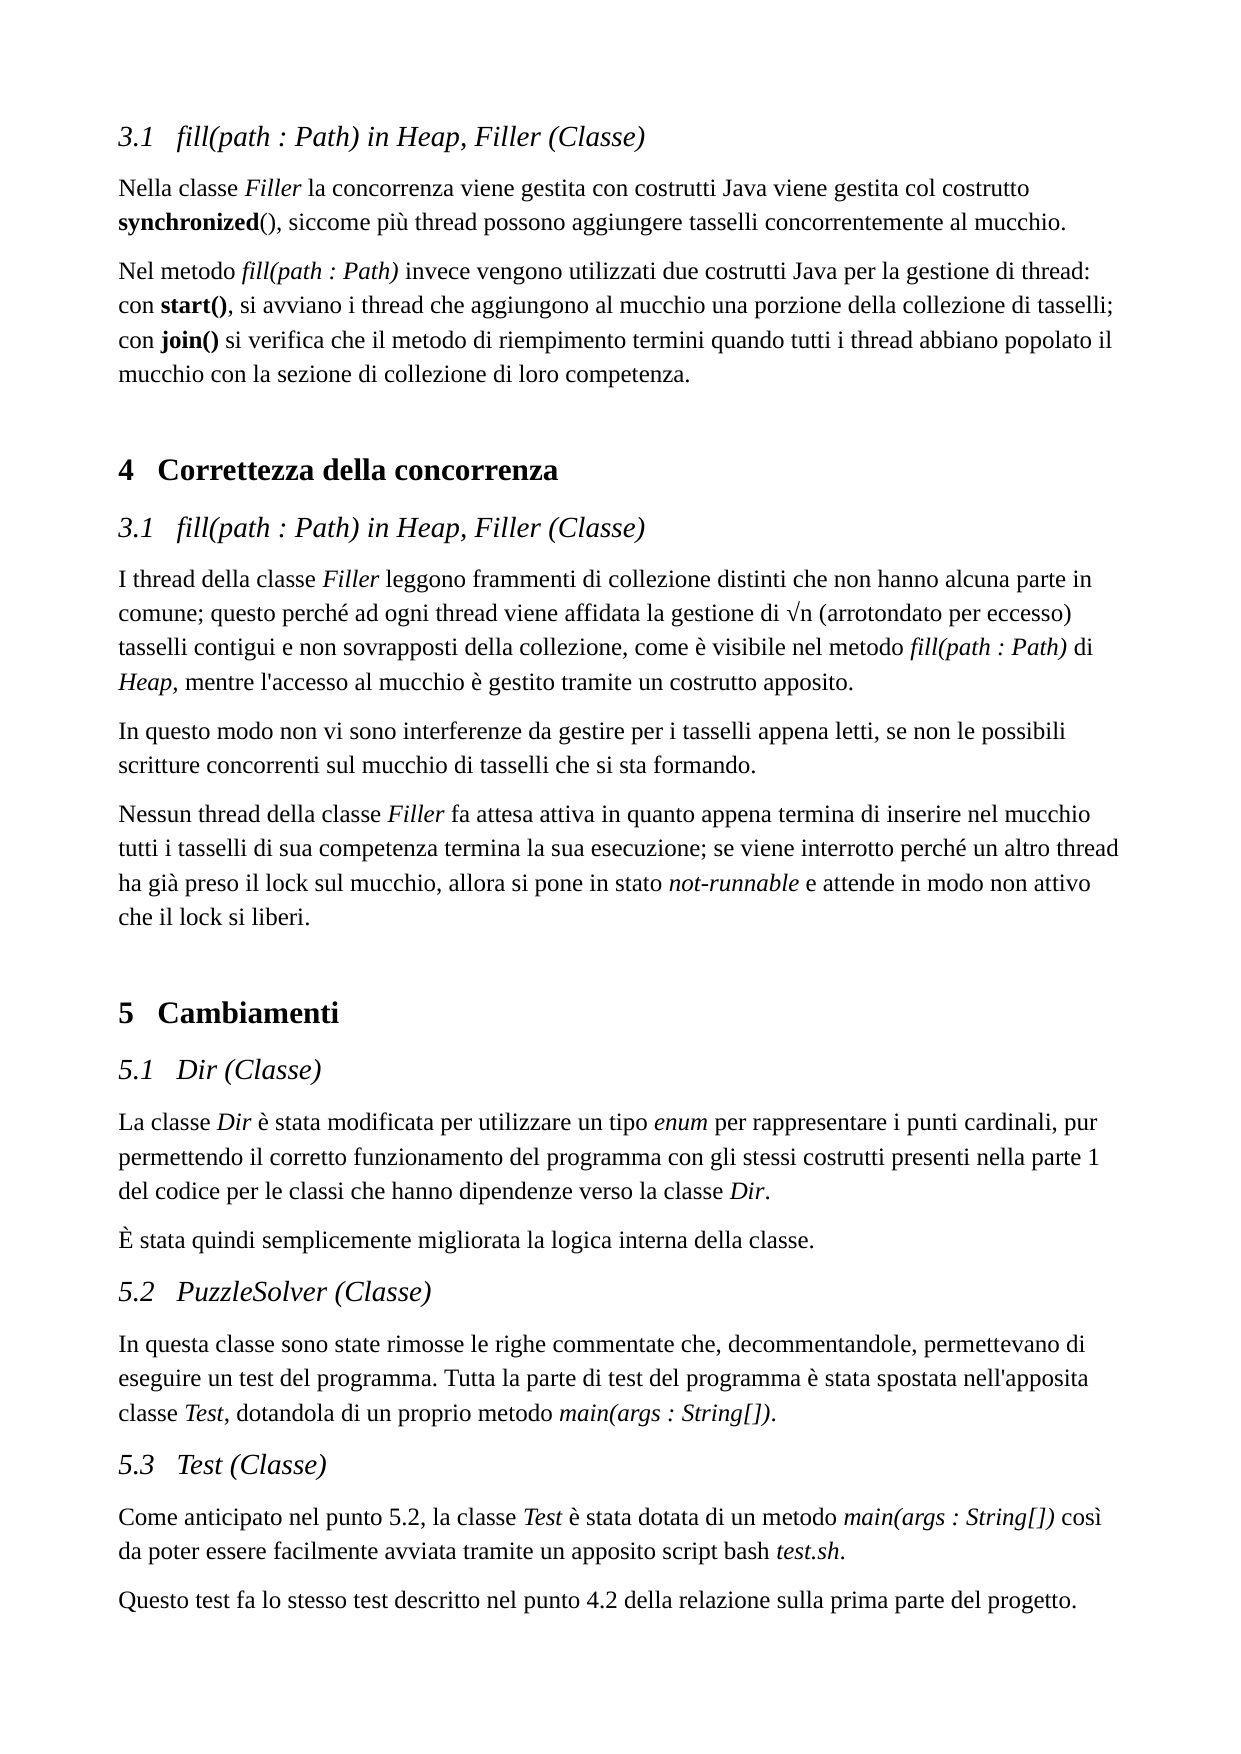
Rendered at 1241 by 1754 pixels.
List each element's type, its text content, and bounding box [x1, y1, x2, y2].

text In questo modo non vi sono interferenze da gestire per i tasselli appena letti, se non le possibili scritture concorrenti sul mucchio di tasselli che si sta formando. [118, 710, 1122, 779]
text Questo test fa lo stesso test descritto nel punto 4.2 della relazione sulla prima parte del progetto. [118, 1585, 1122, 1614]
text Come anticipato nel punto 5.2, la classe Test è stata dotata di un metodo main(args : String[]) così da poter essere facilmente avviata tramite un apposito script bash test.sh. [118, 1502, 1122, 1565]
text Nella classe Filler la concorrenza viene gestita con costrutti Java viene gestita col costrutto synchronized(), siccome più thread possono aggiungere tasselli concorrentemente al mucchio. [118, 167, 1122, 236]
text I thread della classe Filler leggono frammenti di collezione distinti che non hanno alcuna parte in comune; questo perché ad ogni thread viene affidata la gestione di √n (arrotondato per eccesso) tasselli contigui e non sovrapposti della collezione, come è visibile nel metodo fill(path : Path) di Heap, mentre l'accesso al mucchio è gestito tramite un costrutto apposito. [118, 558, 1122, 696]
text 3.1 fill(path : Path) in Heap, Filler (Classe) [118, 118, 1122, 152]
text 5.3 Test (Classe) [118, 1447, 1122, 1481]
text 4 Correttezza della concorrenza [118, 451, 1122, 487]
text La classe Dir è stata modificata per utilizzare un tipo enum per rappresentare i punti cardinali, pur permettendo il corretto funzionamento del programma con gli stessi costrutti presenti nella parte 1 del codice per le classi che hanno dipendenze verso la classe Dir. [118, 1107, 1122, 1205]
text 5.2 PuzzleSolver (Classe) [118, 1274, 1122, 1308]
text È stata quindi semplicemente migliorata la logica interna della classe. [118, 1225, 1122, 1254]
text Nessun thread della classe Filler fa attesa attiva in quanto appena termina di inserire nel mucchio tutti i tasselli di sua competenza termina la sua esecuzione; se viene interrotto perché un altro thread ha già preso il lock sul mucchio, allora si pone in stato not-runnable e attende in modo non attivo che il lock si liberi. [118, 793, 1122, 931]
text 5 Cambiamenti [118, 995, 1122, 1031]
text Nel metodo fill(path : Path) invece vengono utilizzati due costrutti Java per la gestione di thread: con start(), si avviano i thread che aggiungono al mucchio una porzione della collezione di tasselli; con join() si verifica che il metodo di riempimento termini quando tutti i thread abbiano popolato il mucchio con la sezione di collezione di loro competenza. [118, 250, 1122, 388]
text 5.1 Dir (Classe) [118, 1052, 1122, 1086]
text 3.1 fill(path : Path) in Heap, Filler (Classe) [118, 509, 1122, 543]
text In questa classe sono state rimosse le righe commentate che, decommentandole, permettevano di eseguire un test del programma. Tutta la parte di test del programma è stata spostata nell'apposita classe Test, dotandola di un proprio metodo main(args : String[]). [118, 1329, 1122, 1427]
